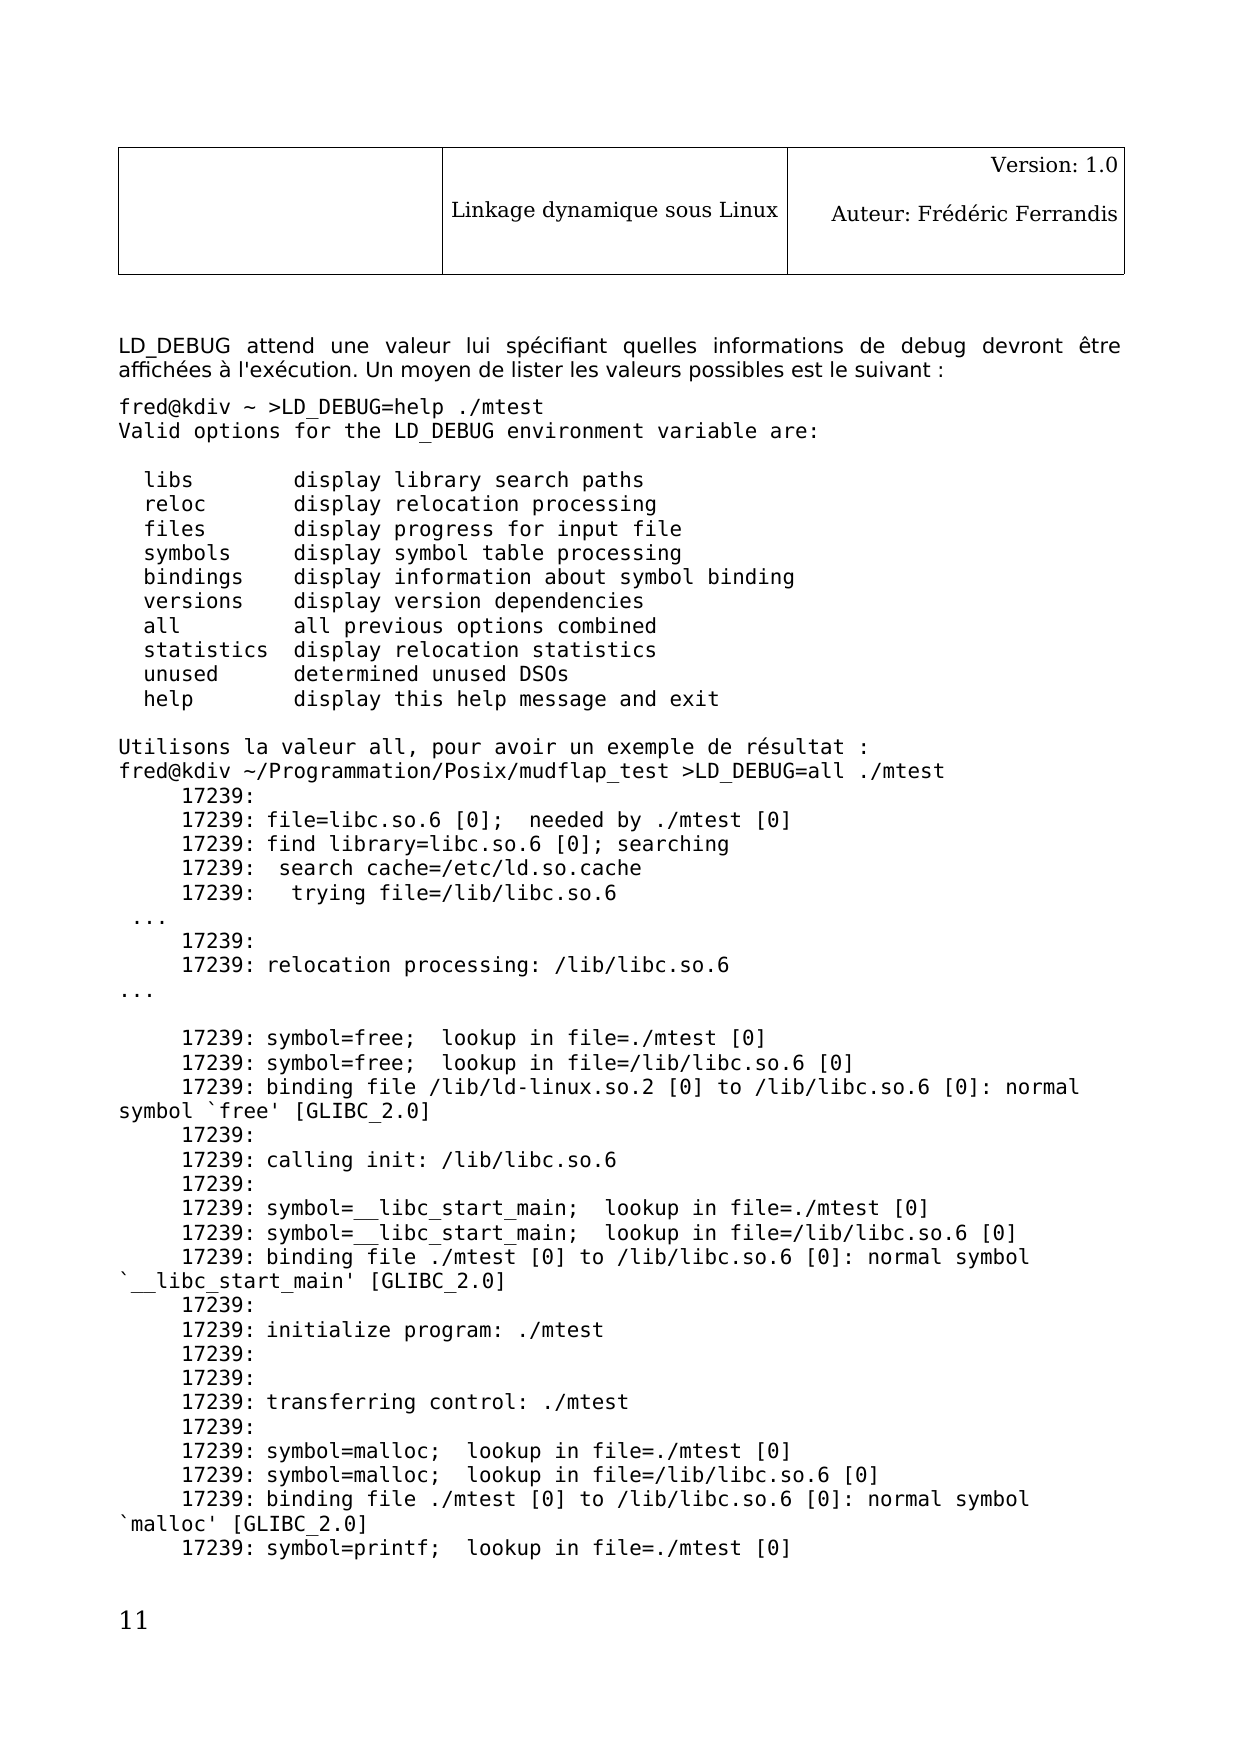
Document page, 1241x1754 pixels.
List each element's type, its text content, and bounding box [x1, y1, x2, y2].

text 17239: trying file=/lib/libc.so.6 [118, 881, 1122, 905]
text 17239: binding file ./mtest [0] to /lib/libc.so.6 [0]: normal symbol `malloc' [GLIBC_2.0] [118, 1487, 1122, 1536]
text 17239: symbol=__libc_start_main; lookup in file=./mtest [0] [118, 1196, 1122, 1221]
text ... [118, 905, 1122, 929]
text versions display version dependencies [118, 589, 1122, 614]
text Utilisons la valeur all, pour avoir un exemple de résultat : [118, 735, 1122, 759]
text 17239: symbol=free; lookup in file=/lib/libc.so.6 [0] [118, 1051, 1122, 1075]
text 17239: symbol=malloc; lookup in file=./mtest [0] [118, 1439, 1122, 1463]
text files display progress for input file [118, 517, 1122, 541]
text libs display library search paths [118, 468, 1122, 492]
text help display this help message and exit [118, 687, 1122, 711]
text fred@kdiv ~/Programmation/Posix/mudflap_test >LD_DEBUG=all ./mtest [118, 759, 1122, 784]
text 17239: transferring control: ./mtest [118, 1390, 1122, 1415]
text unused determined unused DSOs [118, 662, 1122, 687]
text 17239: calling init: /lib/libc.so.6 [118, 1148, 1122, 1172]
text 17239: [118, 1415, 1122, 1439]
text 17239: [118, 1172, 1122, 1196]
text 17239: binding file /lib/ld-linux.so.2 [0] to /lib/libc.so.6 [0]: normal symbol `free' [GLIBC_2.0] [118, 1075, 1122, 1123]
text 17239: find library=libc.so.6 [0]; searching [118, 832, 1122, 856]
text fred@kdiv ~ >LD_DEBUG=help ./mtest [118, 395, 1122, 419]
text 17239: symbol=__libc_start_main; lookup in file=/lib/libc.so.6 [0] [118, 1221, 1122, 1245]
text 17239: [118, 1342, 1122, 1366]
text 17239: search cache=/etc/ld.so.cache [118, 856, 1122, 881]
text 17239: initialize program: ./mtest [118, 1318, 1122, 1342]
text 17239: [118, 784, 1122, 808]
text Valid options for the LD_DEBUG environment variable are: [118, 419, 1122, 444]
text 17239: file=libc.so.6 [0]; needed by ./mtest [0] [118, 808, 1122, 832]
text all all previous options combined [118, 614, 1122, 638]
text reloc display relocation processing [118, 492, 1122, 517]
text 17239: [118, 1293, 1122, 1318]
text bindings display information about symbol binding [118, 565, 1122, 589]
text ... [118, 978, 1122, 1002]
text 17239: relocation processing: /lib/libc.so.6 [118, 953, 1122, 978]
text LD_DEBUG attend une valeur lui spécifiant quelles informations de debug devront être affichées à l'exécution. Un moyen de lister les valeurs possibles est le suivant : [118, 334, 1122, 383]
text statistics display relocation statistics [118, 638, 1122, 662]
text symbols display symbol table processing [118, 541, 1122, 565]
text 17239: symbol=printf; lookup in file=./mtest [0] [118, 1536, 1122, 1560]
text 17239: binding file ./mtest [0] to /lib/libc.so.6 [0]: normal symbol `__libc_start_main' [GLIBC_2.0] [118, 1245, 1122, 1293]
text 17239: symbol=free; lookup in file=./mtest [0] [118, 1026, 1122, 1051]
text 17239: [118, 1366, 1122, 1390]
text 17239: [118, 1123, 1122, 1148]
text 17239: [118, 929, 1122, 953]
text 17239: symbol=malloc; lookup in file=/lib/libc.so.6 [0] [118, 1463, 1122, 1487]
